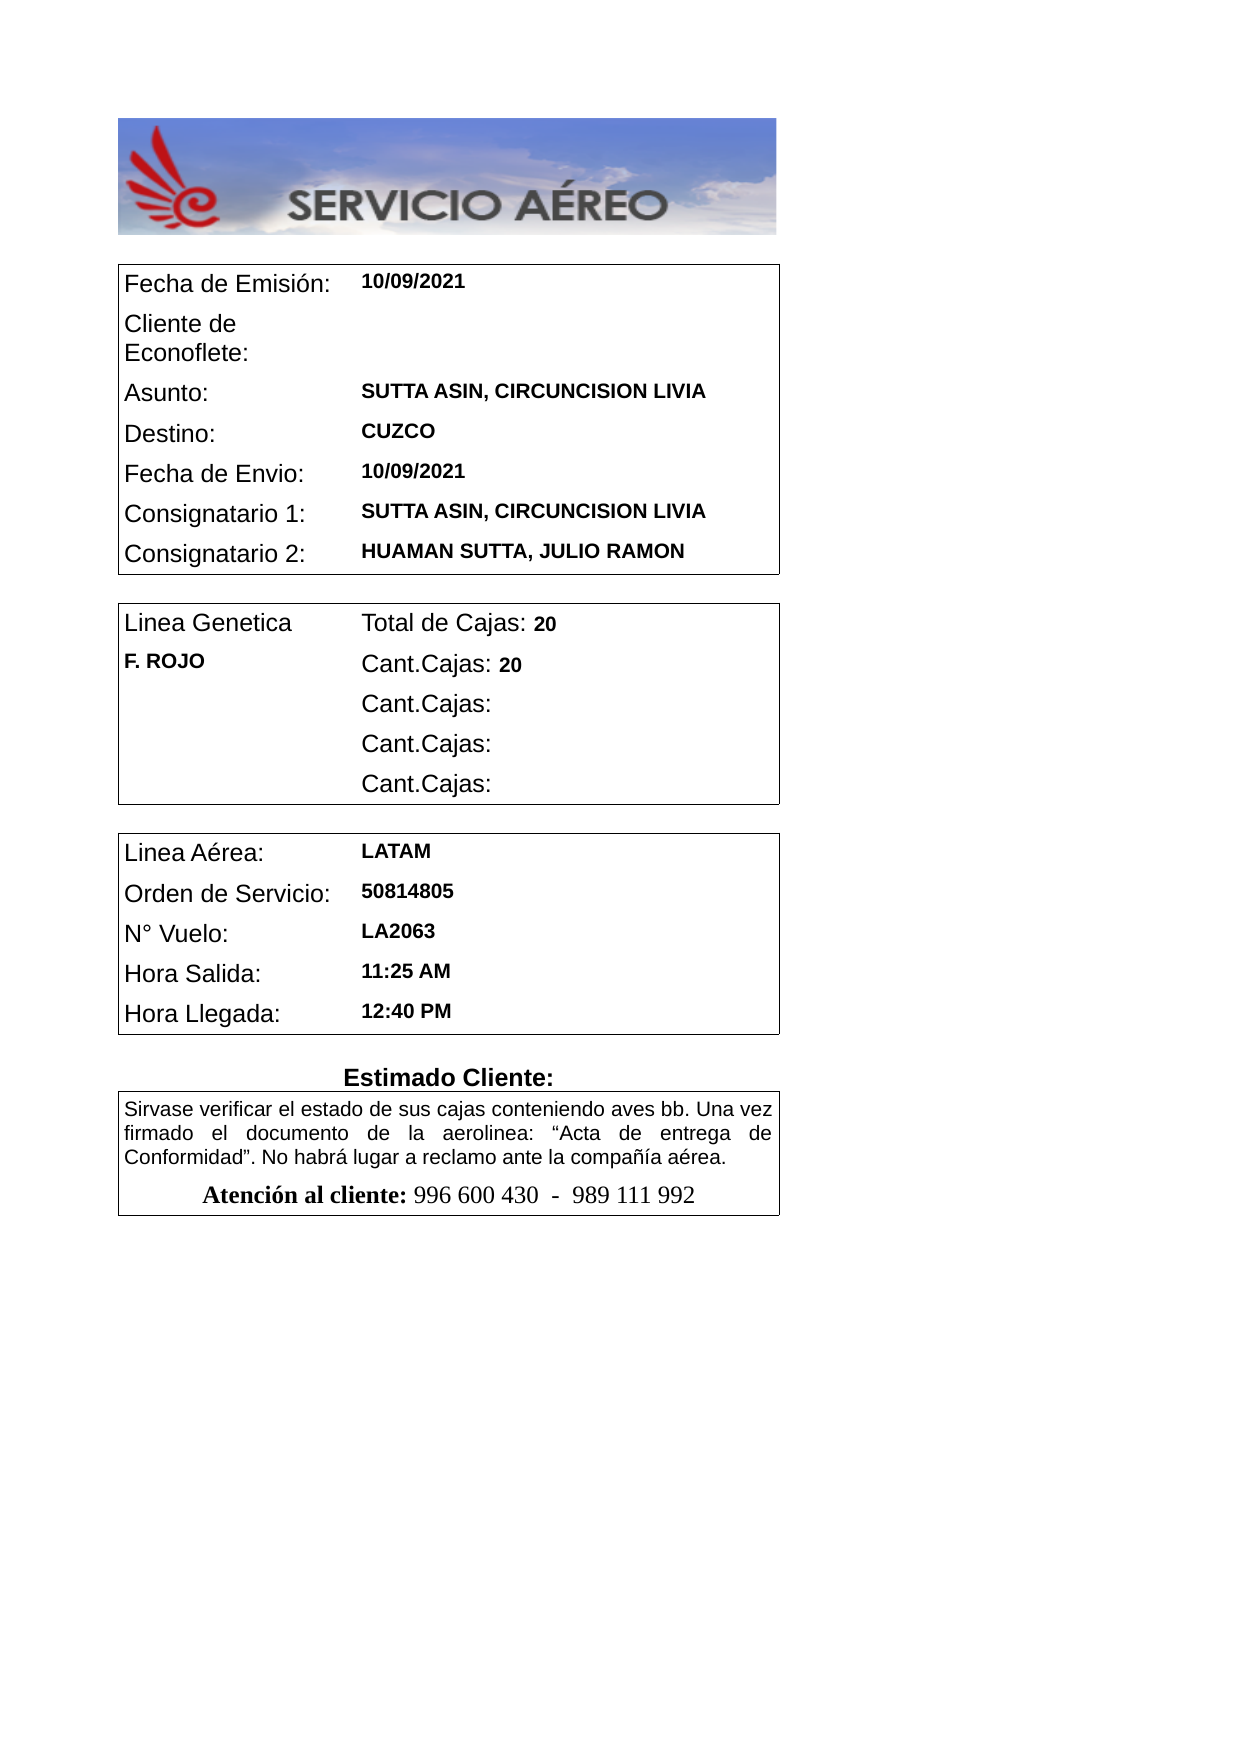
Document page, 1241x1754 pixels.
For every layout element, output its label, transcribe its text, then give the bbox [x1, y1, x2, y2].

table_cell 50814805 [356, 873, 779, 913]
table_cell [119, 723, 356, 763]
table_cell Fecha de Envio: [119, 453, 356, 493]
table_cell [118, 575, 356, 603]
table_cell Linea Genetica [119, 604, 356, 643]
table_cell Sirvase verificar el estado de sus cajas conteniendo aves bb. Una vez firmado el documento de la aerolinea: “Acta de entrega de Conformidad”. No habrá lugar a reclamo ante la compañía aérea. [119, 1092, 779, 1175]
table_cell Cant.Cajas: [356, 723, 779, 763]
table_cell SUTTA ASIN, CIRCUNCISION LIVIA [356, 373, 779, 413]
table_cell Orden de Servicio: [119, 873, 356, 913]
table_header 10/09/2021 [356, 265, 779, 304]
table_cell 12:40 PM [356, 994, 779, 1034]
table_cell [119, 764, 356, 804]
table_cell F. ROJO [119, 643, 356, 683]
table_cell [356, 805, 779, 833]
table_cell 10/09/2021 [356, 453, 779, 493]
table_cell Hora Llegada: [119, 994, 356, 1034]
table_cell [119, 683, 356, 723]
table_cell Cliente de Econoflete: [119, 304, 356, 373]
table_cell Estimado Cliente: [118, 1035, 779, 1091]
table_cell Linea Aérea: [119, 834, 356, 873]
table_cell Cant.Cajas: 20 [356, 643, 779, 683]
table_cell Cant.Cajas: [356, 764, 779, 804]
table_cell [356, 575, 779, 603]
table_cell Total de Cajas: 20 [356, 604, 779, 643]
table_cell Asunto: [119, 373, 356, 413]
picture [118, 118, 777, 235]
table_cell [118, 805, 356, 833]
table_cell CUZCO [356, 413, 779, 453]
table_header Fecha de Emisión: [119, 265, 356, 304]
table_cell Cant.Cajas: [356, 683, 779, 723]
table_cell Atención al cliente: 996 600 430 - 989 111 992 [119, 1175, 779, 1215]
table_cell Destino: [119, 413, 356, 453]
table_cell LA2063 [356, 913, 779, 953]
table_cell Consignatario 2: [119, 534, 356, 574]
table_cell [356, 304, 779, 373]
table_cell HUAMAN SUTTA, JULIO RAMON [356, 534, 779, 574]
table_cell N° Vuelo: [119, 913, 356, 953]
table_cell LATAM [356, 834, 779, 873]
table_cell SUTTA ASIN, CIRCUNCISION LIVIA [356, 493, 779, 533]
table_cell Consignatario 1: [119, 493, 356, 533]
table_cell 11:25 AM [356, 953, 779, 993]
table_cell Hora Salida: [119, 953, 356, 993]
